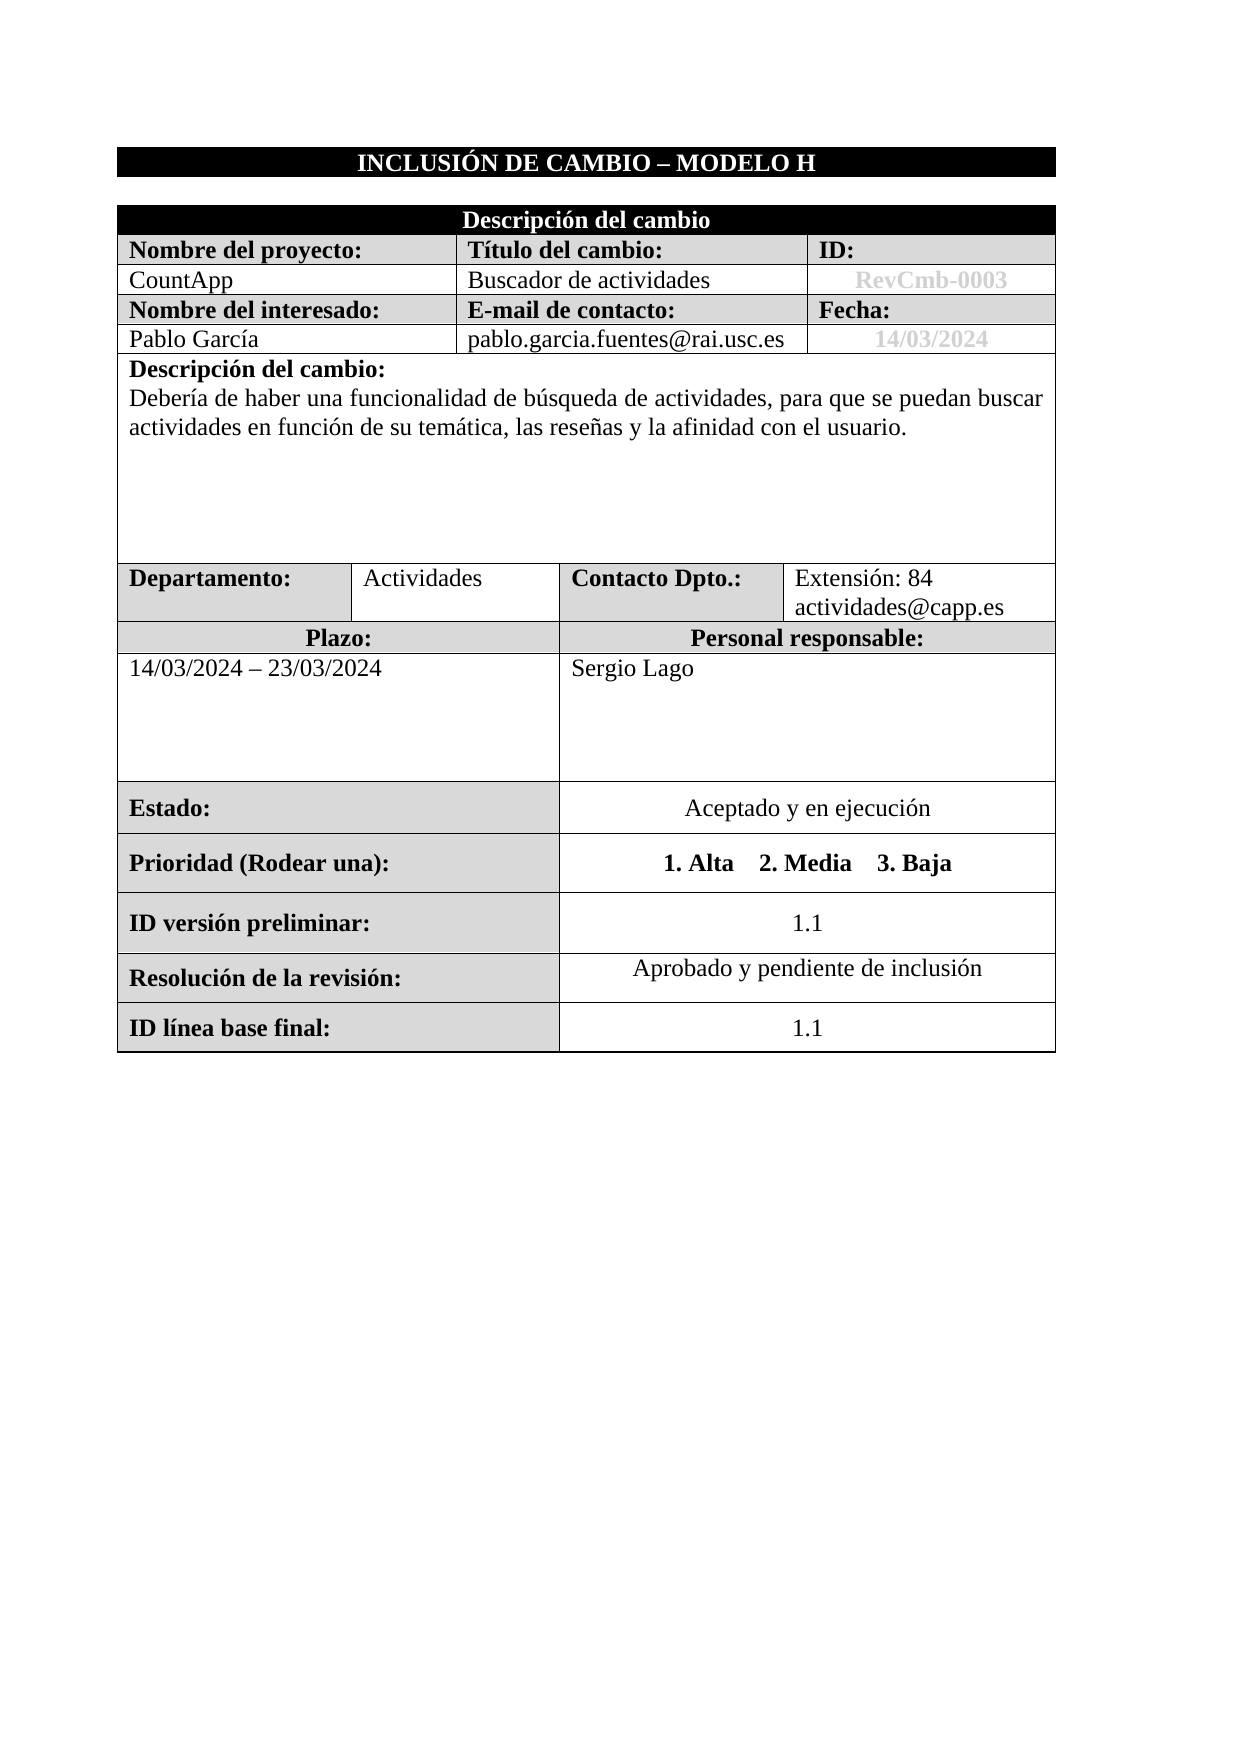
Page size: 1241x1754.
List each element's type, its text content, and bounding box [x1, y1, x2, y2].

table_cell E-mail de contacto: [457, 295, 807, 323]
table_cell pablo.garcia.fuentes@rai.usc.es [457, 325, 807, 353]
table_cell Título del cambio: [457, 235, 807, 264]
table_cell Pablo García [118, 325, 456, 353]
table_cell 1.1 [560, 1003, 1055, 1051]
table_cell Descripción del cambio [118, 205, 1055, 234]
table_cell Nombre del proyecto: [118, 235, 456, 264]
table_cell Personal responsable: [560, 622, 1055, 652]
table_cell Aceptado y en ejecución [560, 782, 1055, 833]
table_cell Extensión: 84 actividades@capp.es [784, 564, 1055, 621]
table_cell 14/03/2024 [808, 325, 1055, 353]
table_cell Descripción del cambio: Debería de haber una funcionalidad de búsqueda de actividades, para que se puedan buscar actividades en función de su temática, las reseñas y la afinidad con el usuario. [118, 354, 1055, 562]
table_cell ID: [808, 235, 1055, 264]
table_cell ID línea base final: [118, 1003, 559, 1051]
table_cell Nombre del interesado: [118, 295, 456, 323]
table_cell Resolución de la revisión: [118, 954, 559, 1002]
table_cell Aprobado y pendiente de inclusión [560, 954, 1055, 1002]
table_cell Departamento: [118, 564, 351, 621]
table_cell Actividades [352, 564, 559, 621]
table_cell 1. Alta 2. Media 3. Baja [560, 834, 1055, 892]
table_cell [118, 177, 1055, 205]
table_cell RevCmb-0003 [808, 265, 1055, 294]
table_cell Fecha: [808, 295, 1055, 323]
table_cell ID versión preliminar: [118, 893, 559, 952]
table_header INCLUSIÓN DE CAMBIO – MODELO H [118, 148, 1055, 177]
table_cell CountApp [118, 265, 456, 294]
table_cell Buscador de actividades [457, 265, 807, 294]
table_cell Sergio Lago [560, 654, 1055, 781]
table_cell Estado: [118, 782, 559, 833]
table_cell Prioridad (Rodear una): [118, 834, 559, 892]
table_cell 14/03/2024 – 23/03/2024 [118, 654, 559, 781]
table_cell Plazo: [118, 622, 559, 652]
table_cell Contacto Dpto.: [560, 564, 783, 621]
table_cell 1.1 [560, 893, 1055, 952]
